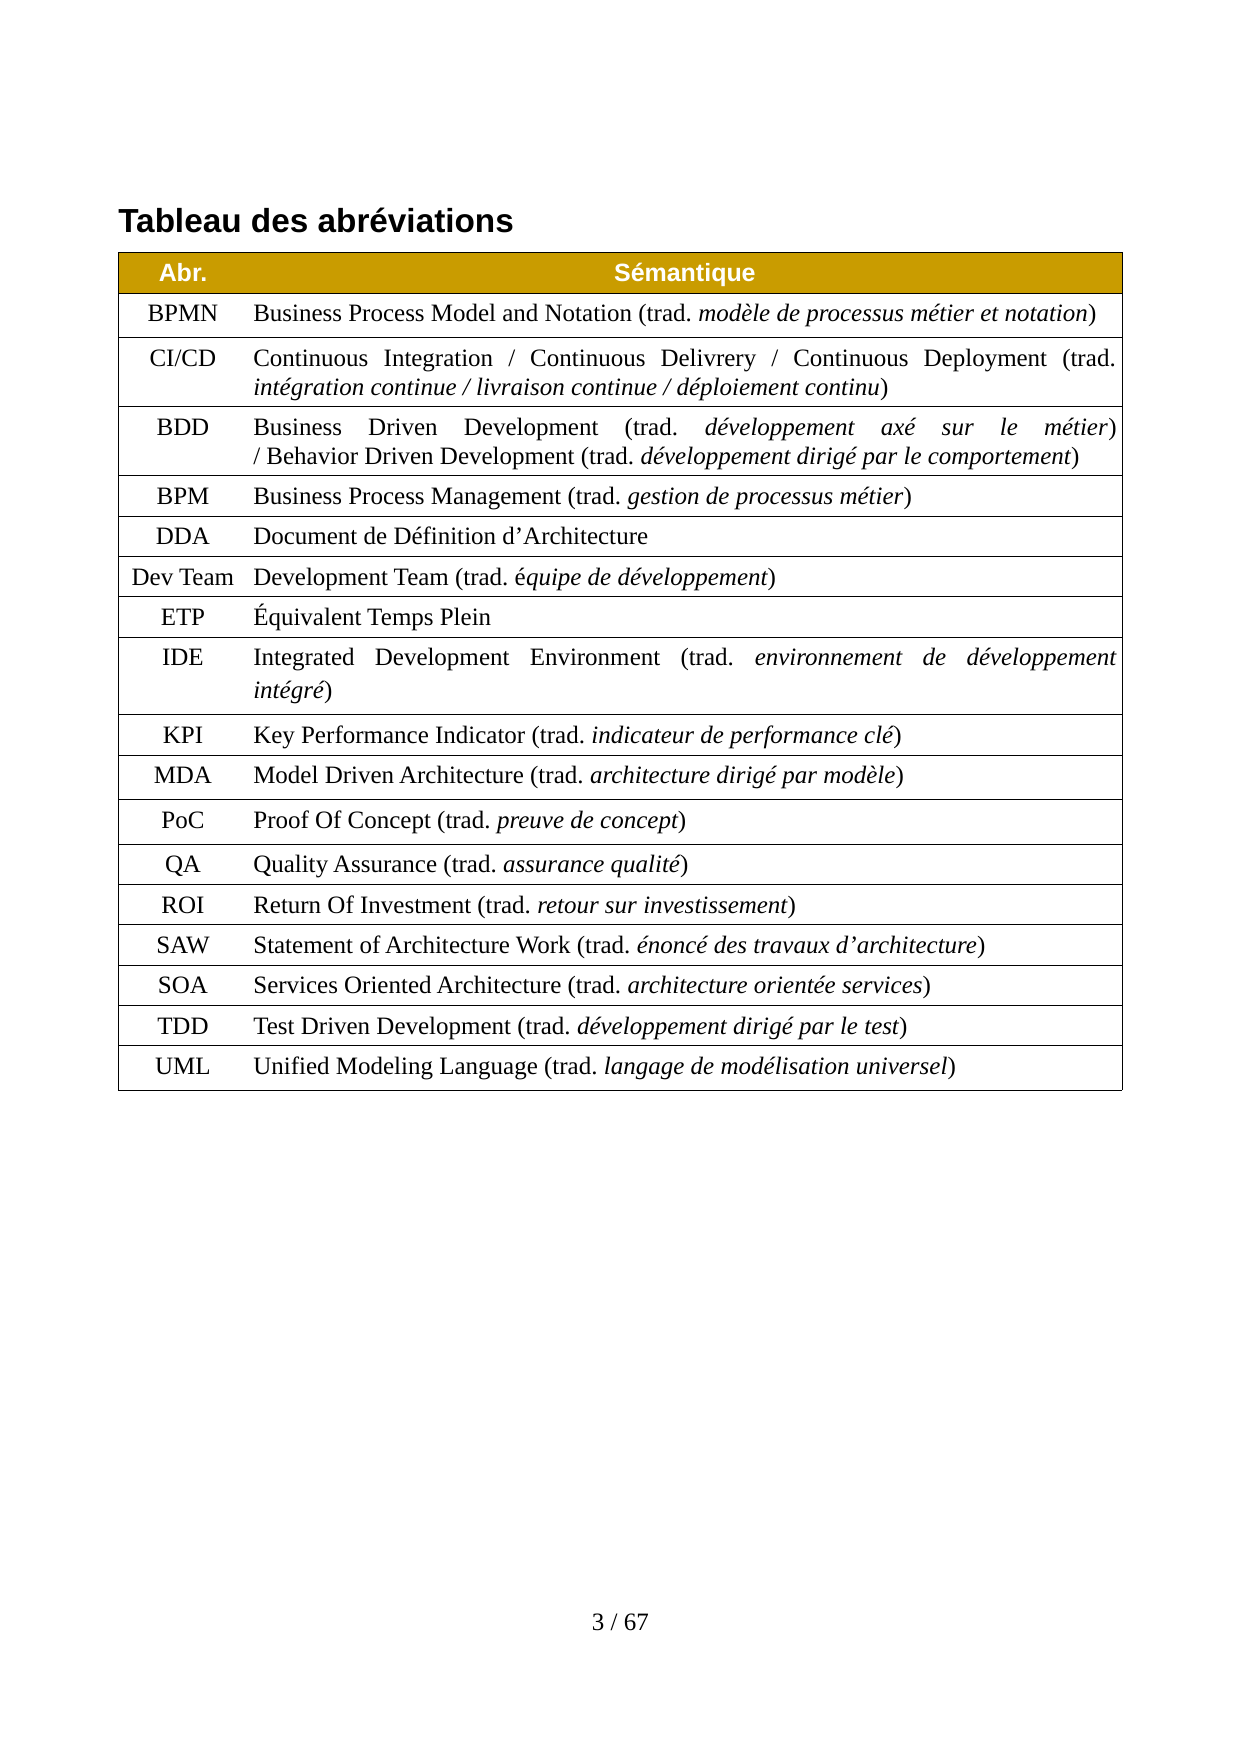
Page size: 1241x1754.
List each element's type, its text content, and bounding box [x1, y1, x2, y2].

table_cell Key Performance Indicator (trad. indicateur de performance clé) [247, 715, 1122, 754]
table_cell CI/CD [119, 338, 247, 406]
table_cell MDA [119, 756, 247, 799]
table_cell Integrated Development Environment (trad. environnement de développement intégré) [247, 638, 1122, 714]
table_cell BPM [119, 476, 247, 516]
table_cell PoC [119, 800, 247, 844]
table_cell TDD [119, 1006, 247, 1045]
table_cell Dev Team [119, 557, 247, 596]
table_cell KPI [119, 715, 247, 754]
table_cell Unified Modeling Language (trad. langage de modélisation universel) [247, 1046, 1122, 1090]
table_cell Équivalent Temps Plein [247, 597, 1122, 637]
table_cell BDD [119, 407, 247, 475]
table_cell Business Process Model and Notation (trad. modèle de processus métier et notation) [247, 294, 1122, 337]
table_cell Services Oriented Architecture (trad. architecture orientée services) [247, 966, 1122, 1005]
table_cell DDA [119, 517, 247, 556]
table_cell QA [119, 845, 247, 884]
table_cell Test Driven Development (trad. développement dirigé par le test) [247, 1006, 1122, 1045]
table_cell SAW [119, 925, 247, 964]
table_header Abr. [119, 253, 247, 293]
table_cell Statement of Architecture Work (trad. énoncé des travaux d’architecture) [247, 925, 1122, 964]
table_header Sémantique [247, 253, 1122, 293]
table_cell SOA [119, 966, 247, 1005]
table_cell Model Driven Architecture (trad. architecture dirigé par modèle) [247, 756, 1122, 799]
table_cell Continuous Integration / Continuous Delivrery / Continuous Deployment (trad. intégration continue / livraison continue / déploiement continu) [247, 338, 1122, 406]
table_cell Document de Définition d’Architecture [247, 517, 1122, 556]
table_cell IDE [119, 638, 247, 714]
table_cell Quality Assurance (trad. assurance qualité) [247, 845, 1122, 884]
table_cell ROI [119, 885, 247, 924]
table_cell BPMN [119, 294, 247, 337]
table_cell Proof Of Concept (trad. preuve de concept) [247, 800, 1122, 844]
table_cell UML [119, 1046, 247, 1090]
table_cell Business Driven Development (trad. développement axé sur le métier) / Behavior Driven Development (trad. développement dirigé par le comportement) [247, 407, 1122, 475]
table_cell ETP [119, 597, 247, 637]
table_cell Business Process Management (trad. gestion de processus métier) [247, 476, 1122, 516]
subtitle Tableau des abréviations [118, 201, 1122, 240]
table_cell Return Of Investment (trad. retour sur investissement) [247, 885, 1122, 924]
table_cell Development Team (trad. équipe de développement) [247, 557, 1122, 596]
